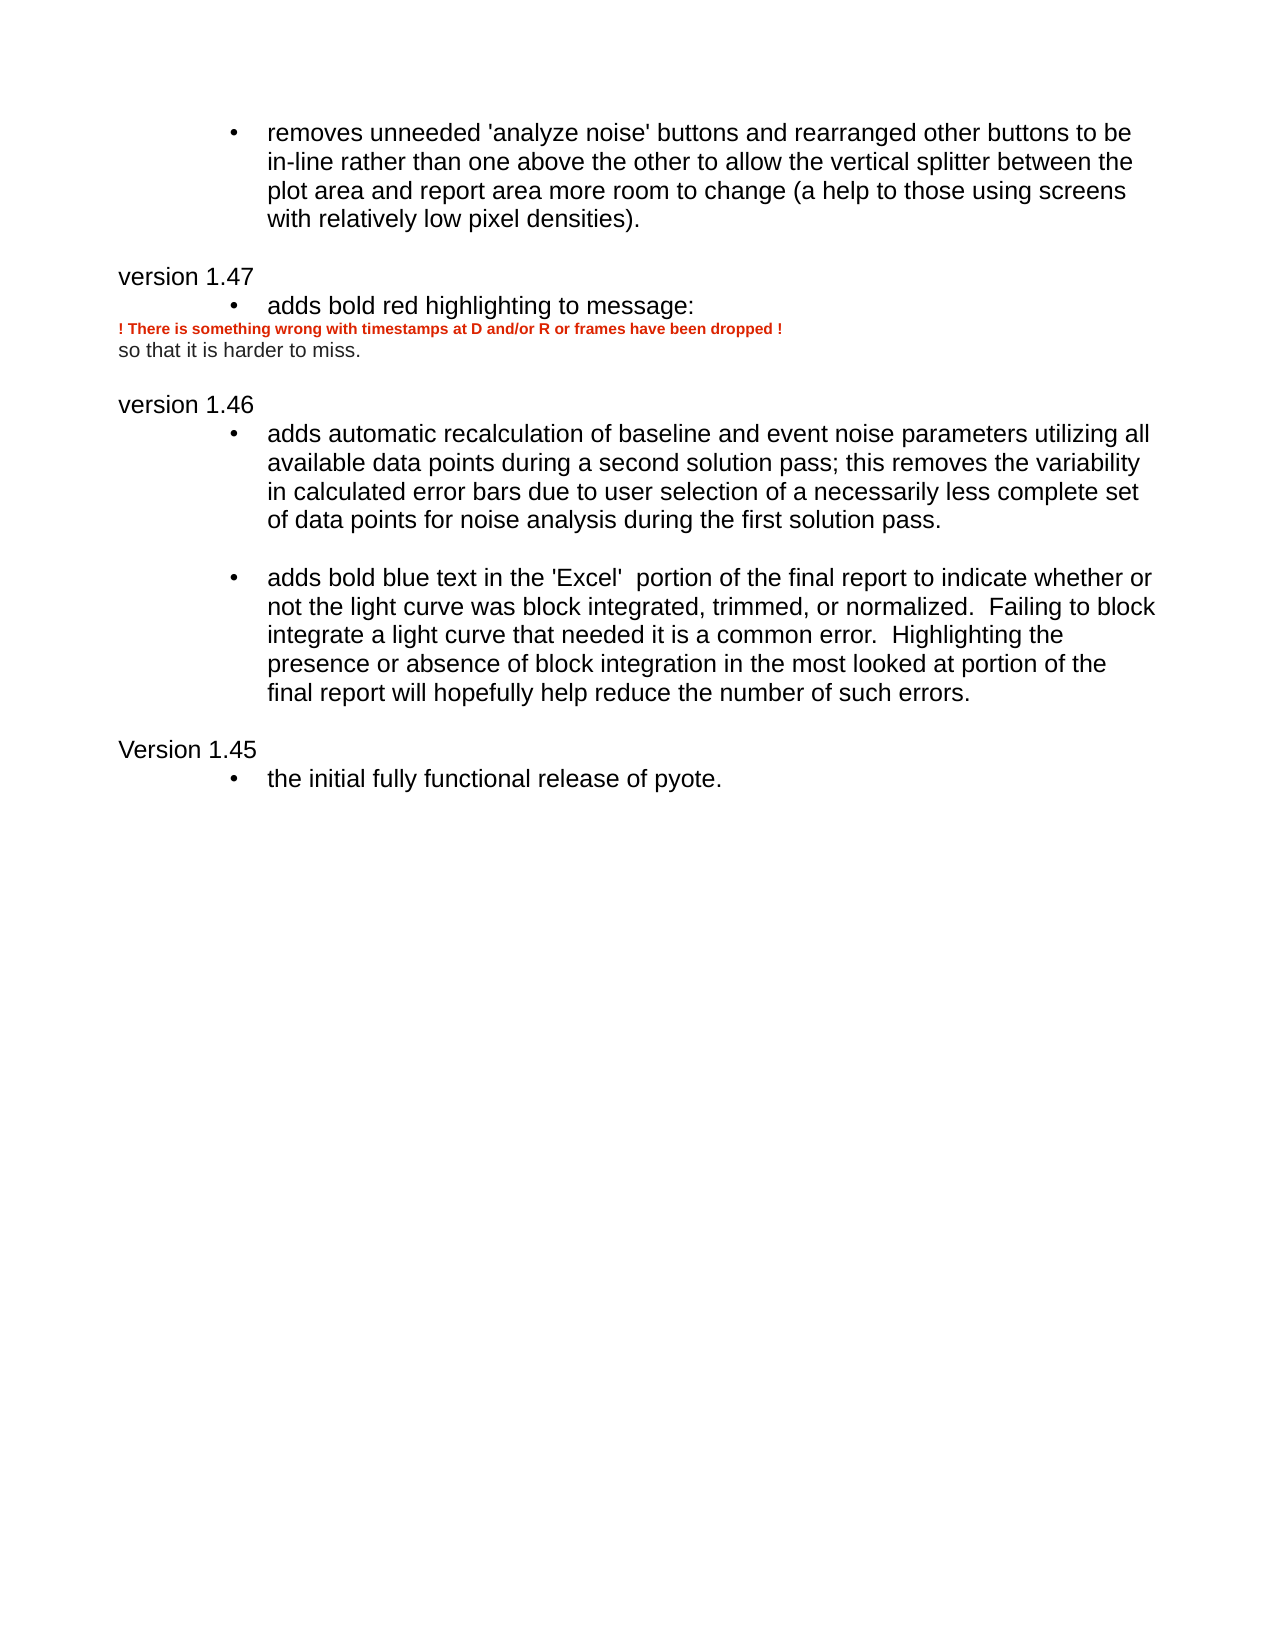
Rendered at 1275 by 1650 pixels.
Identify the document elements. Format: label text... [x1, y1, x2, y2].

list adds bold blue text in the 'Excel' portion of the final report to indicate whether or not the light curve was block integrated, trimmed, or normalized. Failing to block integrate a light curve that needed it is a common error. Highlighting the presence or absence of block integration in the most looked at portion of the final report will hopefully help reduce the number of such errors. [229, 563, 1157, 707]
text version 1.47 [118, 262, 1157, 291]
text version 1.46 [118, 390, 1157, 419]
list the initial fully functional release of pyote. [229, 764, 1157, 793]
text ! There is something wrong with timestamps at D and/or R or frames have been dropped ! so that it is harder to miss. [118, 319, 1157, 390]
text Version 1.45 [118, 736, 1157, 764]
list removes unneeded 'analyze noise' buttons and rearranged other buttons to be in-line rather than one above the other to allow the vertical splitter between the plot area and report area more room to change (a help to those using screens with relatively low pixel densities). [229, 118, 1157, 233]
list adds automatic recalculation of baseline and event noise parameters utilizing all available data points during a second solution pass; this removes the variability in calculated error bars due to user selection of a necessarily less complete set of data points for noise analysis during the first solution pass. [229, 419, 1157, 563]
list adds bold red highlighting to message: [229, 291, 1157, 319]
